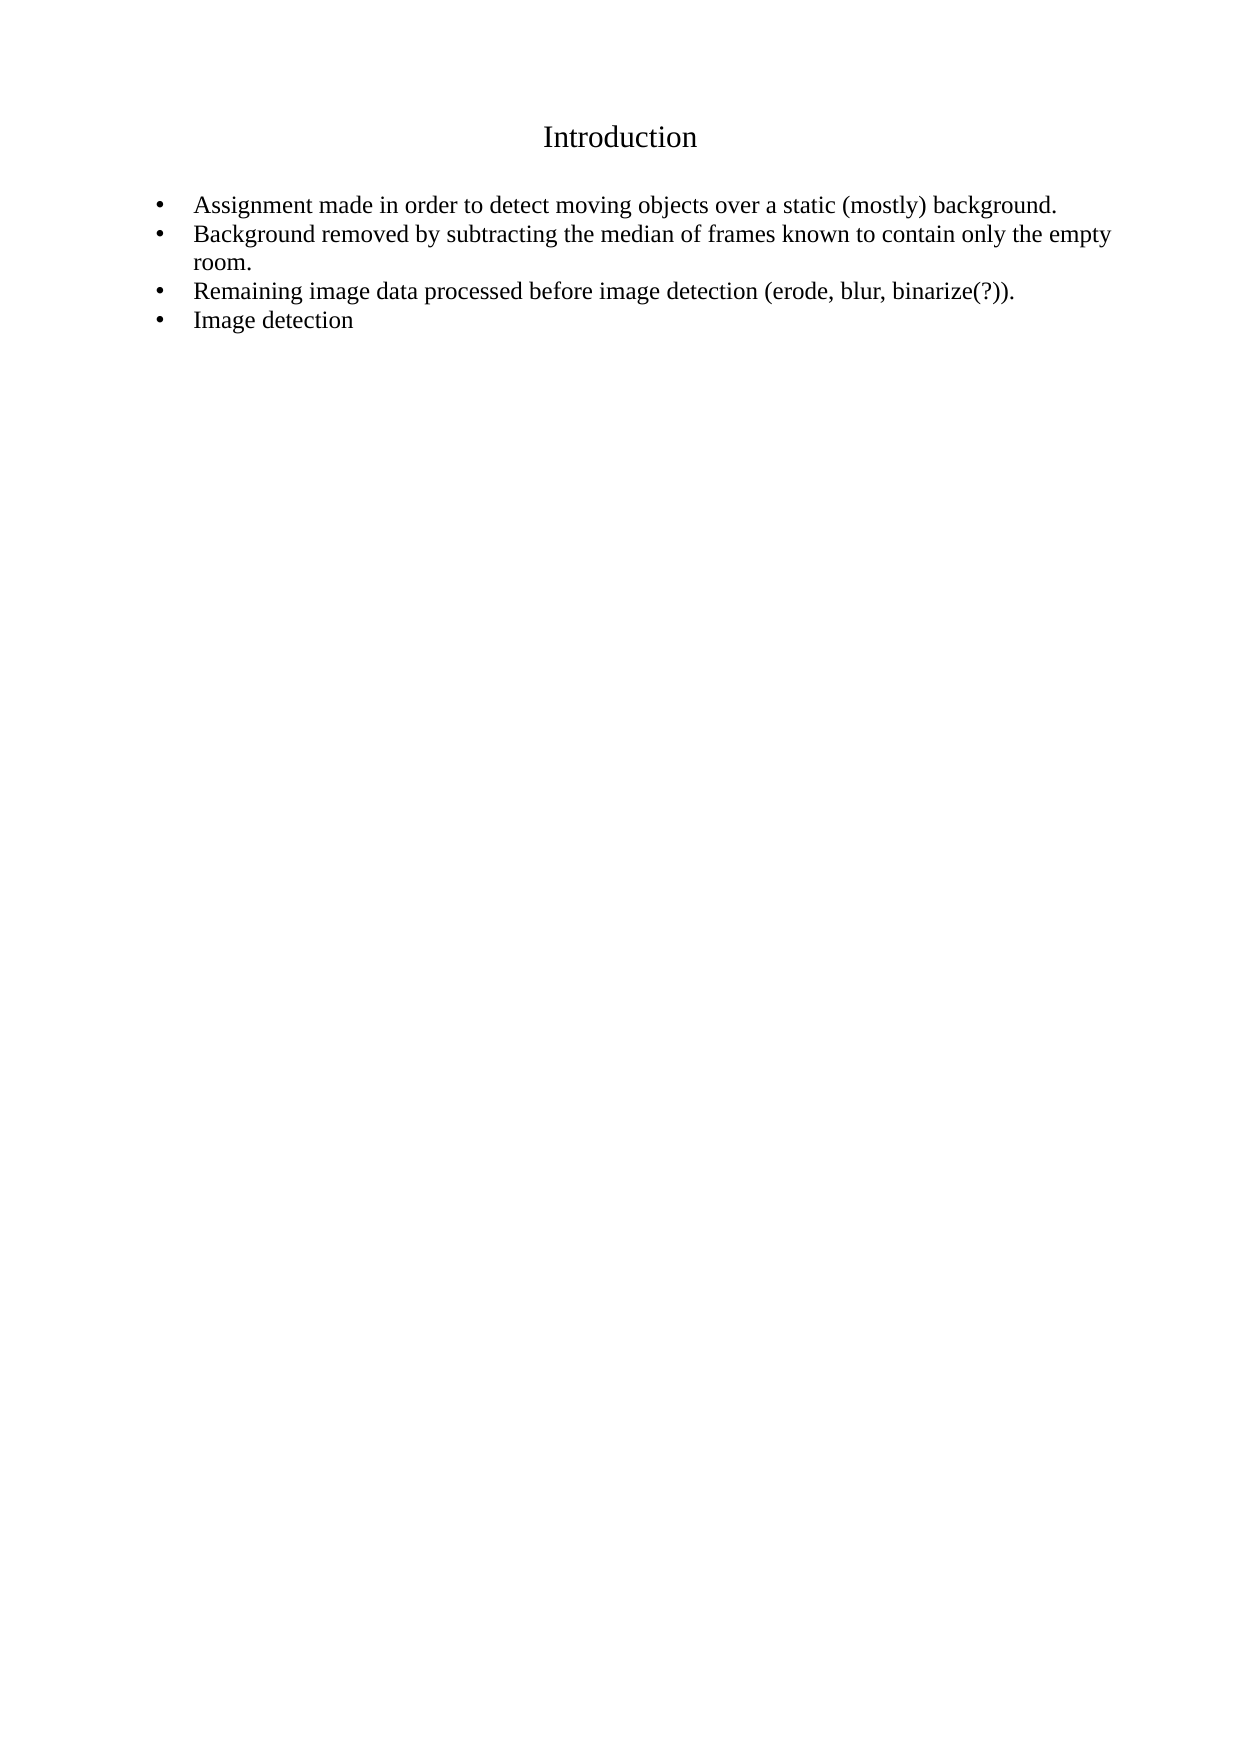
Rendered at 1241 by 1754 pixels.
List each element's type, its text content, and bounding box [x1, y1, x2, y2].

list Remaining image data processed before image detection (erode, blur, binarize(?)). [156, 276, 1122, 305]
list Background removed by subtracting the median of frames known to contain only the empty room. [156, 219, 1122, 276]
text Introduction [118, 118, 1122, 154]
list Assignment made in order to detect moving objects over a static (mostly) background. [156, 190, 1122, 219]
list Image detection [156, 305, 1122, 334]
